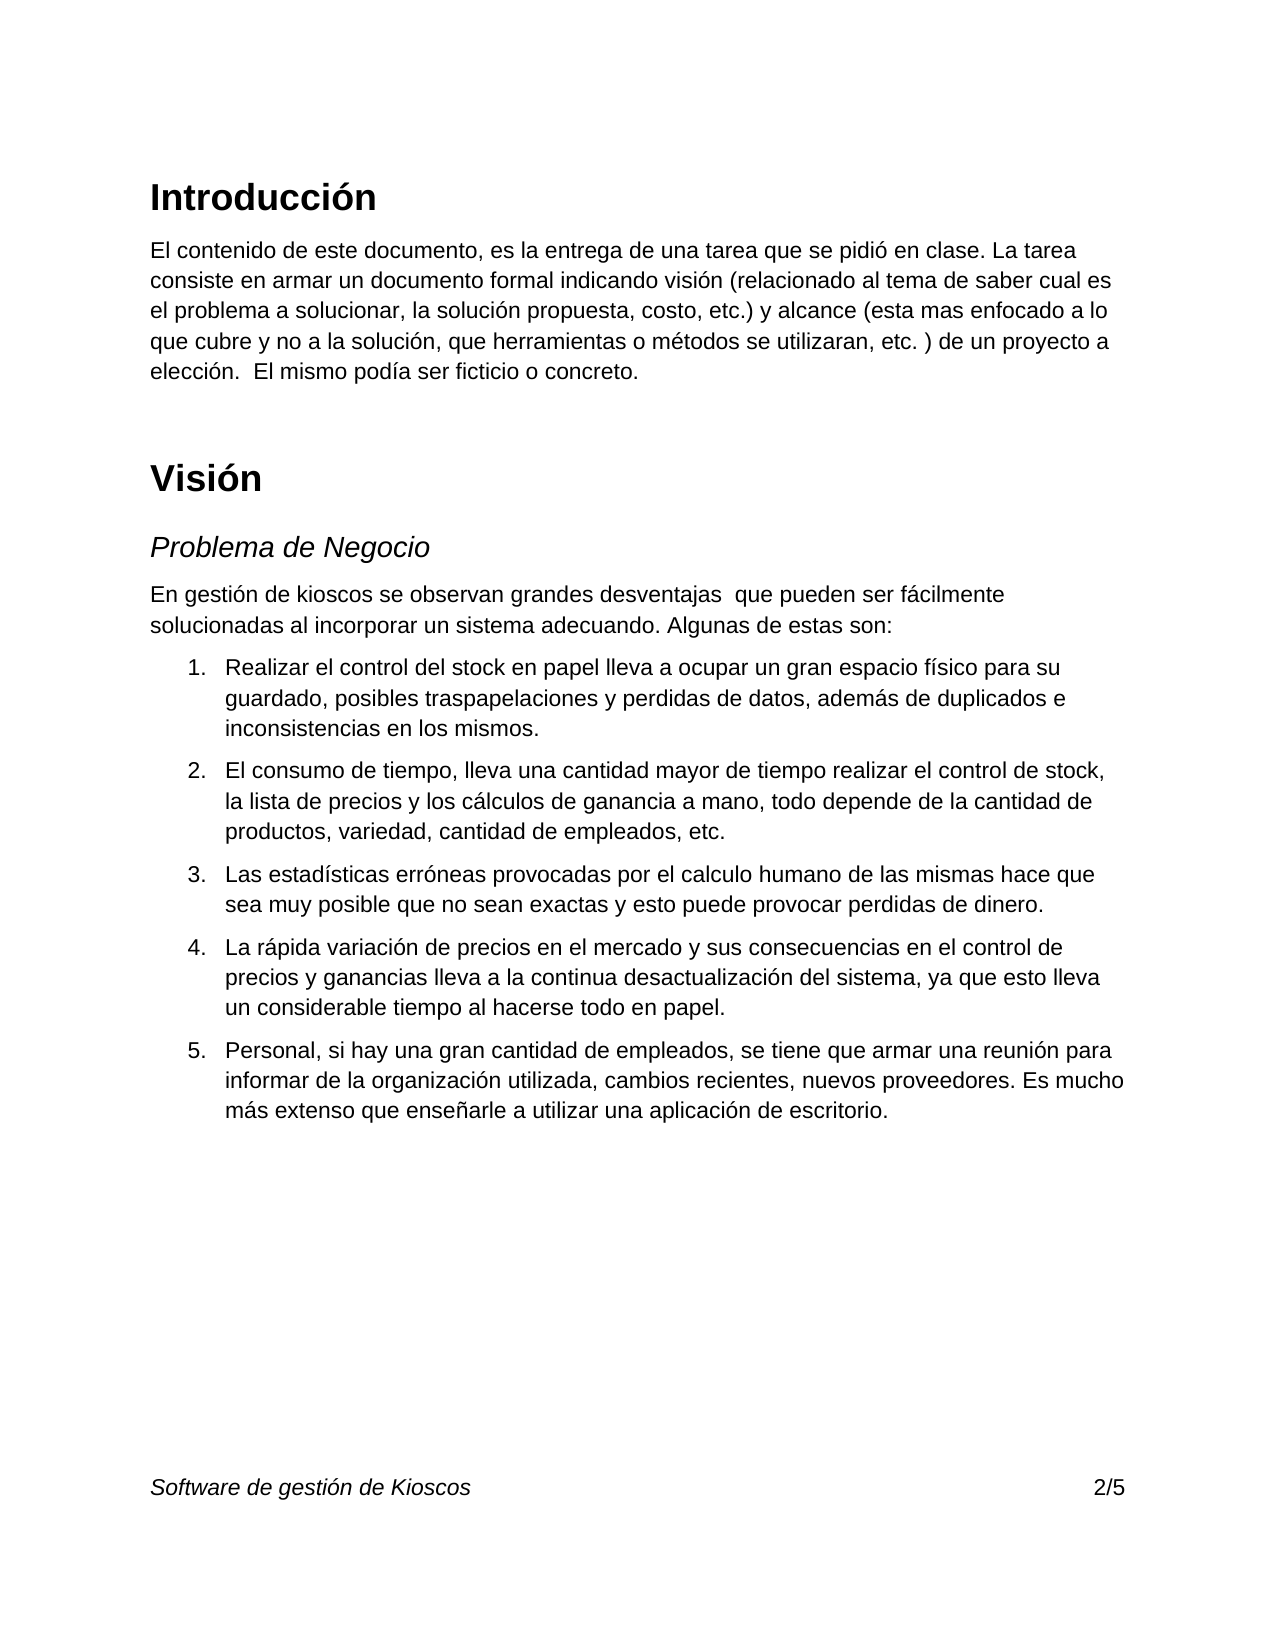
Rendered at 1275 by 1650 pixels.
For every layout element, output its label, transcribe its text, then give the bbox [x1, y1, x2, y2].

list Personal, si hay una gran cantidad de empleados, se tiene que armar una reunión para informar de la organización utilizada, cambios recientes, nuevos proveedores. Es mucho más extenso que enseñarle a utilizar una aplicación de escritorio. [187, 1037, 1125, 1123]
title Visión [150, 456, 1125, 499]
list Realizar el control del stock en papel lleva a ocupar un gran espacio físico para su guardado, posibles traspapelaciones y perdidas de datos, además de duplicados e inconsistencias en los mismos. [187, 654, 1125, 741]
text En gestión de kioscos se observan grandes desventajas que pueden ser fácilmente solucionadas al incorporar un sistema adecuando. Algunas de estas son: [150, 581, 1125, 638]
list El consumo de tiempo, lleva una cantidad mayor de tiempo realizar el control de stock, la lista de precios y los cálculos de ganancia a mano, todo depende de la cantidad de productos, variedad, cantidad de empleados, etc. [187, 757, 1125, 844]
list La rápida variación de precios en el mercado y sus consecuencias en el control de precios y ganancias lleva a la continua desactualización del sistema, ya que esto lleva un considerable tiempo al hacerse todo en papel. [187, 933, 1125, 1020]
list Las estadísticas erróneas provocadas por el calculo humano de las mismas hace que sea muy posible que no sean exactas y esto puede provocar perdidas de dinero. [187, 861, 1125, 917]
subtitle Problema de Negocio [150, 530, 1125, 564]
text El contenido de este documento, es la entrega de una tarea que se pidió en clase. La tarea consiste en armar un documento formal indicando visión (relacionado al tema de saber cual es el problema a solucionar, la solución propuesta, costo, etc.) y alcance (esta mas enfocado a lo que cubre y no a la solución, que herramientas o métodos se utilizaran, etc. ) de un proyecto a elección. El mismo podía ser ficticio o concreto. [150, 237, 1125, 384]
title Introducción [150, 175, 1125, 218]
